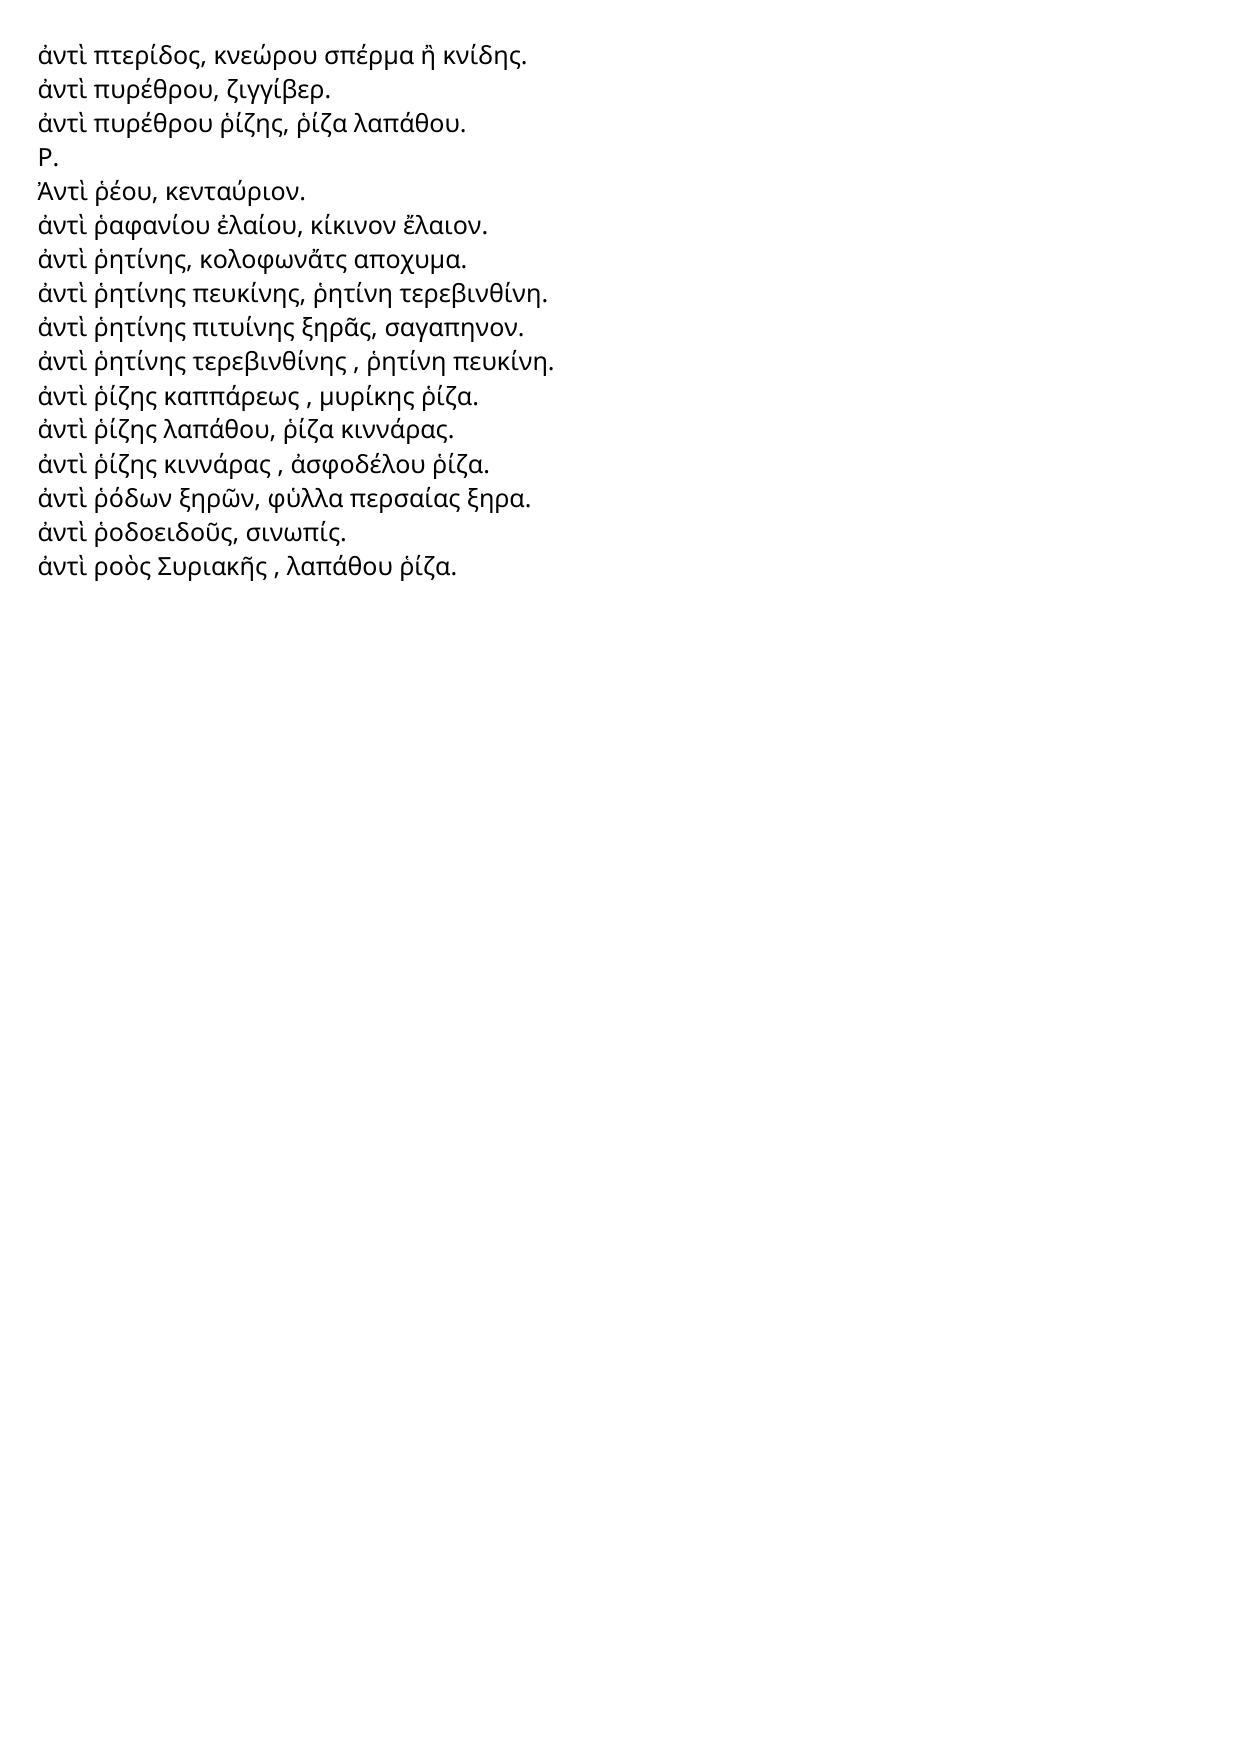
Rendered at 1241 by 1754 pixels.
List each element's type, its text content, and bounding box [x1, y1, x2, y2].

text ἀντὶ πυρέθρου ῥίζης, ῥίζα λαπάθου. [37, 106, 1203, 140]
text ἀντὶ πτερίδος, κνεώρου σπέρμα ἢ κνίδης. ἀντὶ πυρέθρου, ζιγγίβερ. [37, 37, 1203, 106]
text Ἀντὶ ῥέου, κενταύριον. [37, 174, 1203, 208]
text ἀντὶ ῥητίνης πευκίνης, ῥητίνη τερεβινθίνη. ἀντὶ ῥητίνης πιτυίνης ξηρᾶς, σαγαπηνον. ἀντὶ ῥητίνης τερεβινθίνης , ῥητίνη πευκίνη. ἀντὶ ῥίζης καππάρεως , μυρίκης ῥίζα. ἀντὶ ῥίζης λαπάθου, ῥίζα κιννάρας. ἀντὶ ῥίζης κιννάρας , ἀσφοδέλου ῥίζα. ἀντὶ ῥόδων ξηρῶν, φὑλλα περσαίας ξηρα. ἀντὶ ῥοδοειδοῦς, σινωπίς. [37, 276, 1203, 548]
text ἀντὶ ῥαφανίου ἐλαίου, κίκινον ἔλαιον. [37, 208, 1203, 242]
text ἀντὶ ῥητίνης, κολοφωνἄτς αποχυμα. [37, 242, 1203, 276]
text ἀντὶ ροὸς Συριακῆς , λαπάθου ῥίζα. [37, 548, 1203, 582]
text Ρ. [37, 140, 1203, 174]
